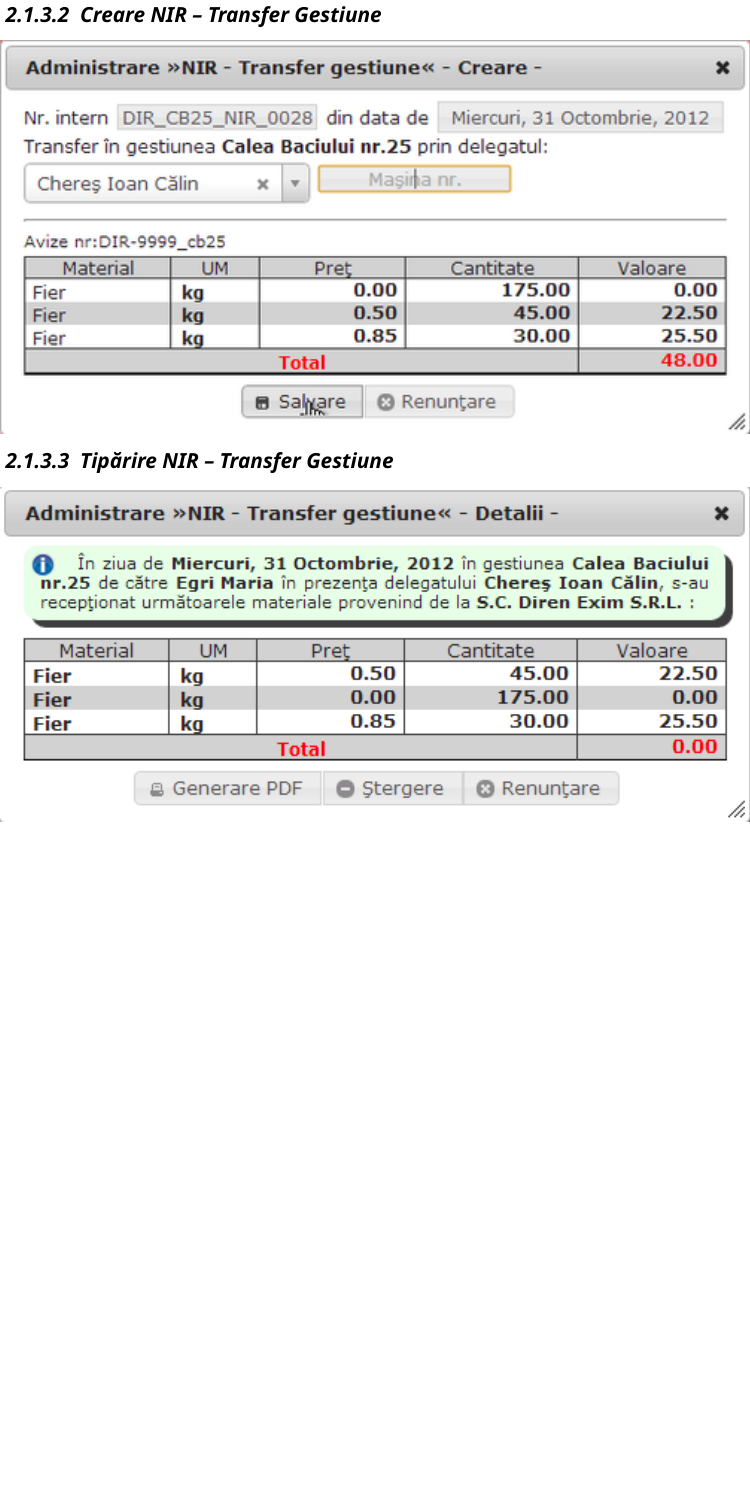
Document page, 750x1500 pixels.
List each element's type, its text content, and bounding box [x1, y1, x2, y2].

subtitle Tipărire NIR – Transfer Gestiune [0, 446, 750, 474]
picture [0, 487, 750, 822]
subtitle Creare NIR – Transfer Gestiune [0, 0, 750, 28]
picture [0, 40, 750, 434]
